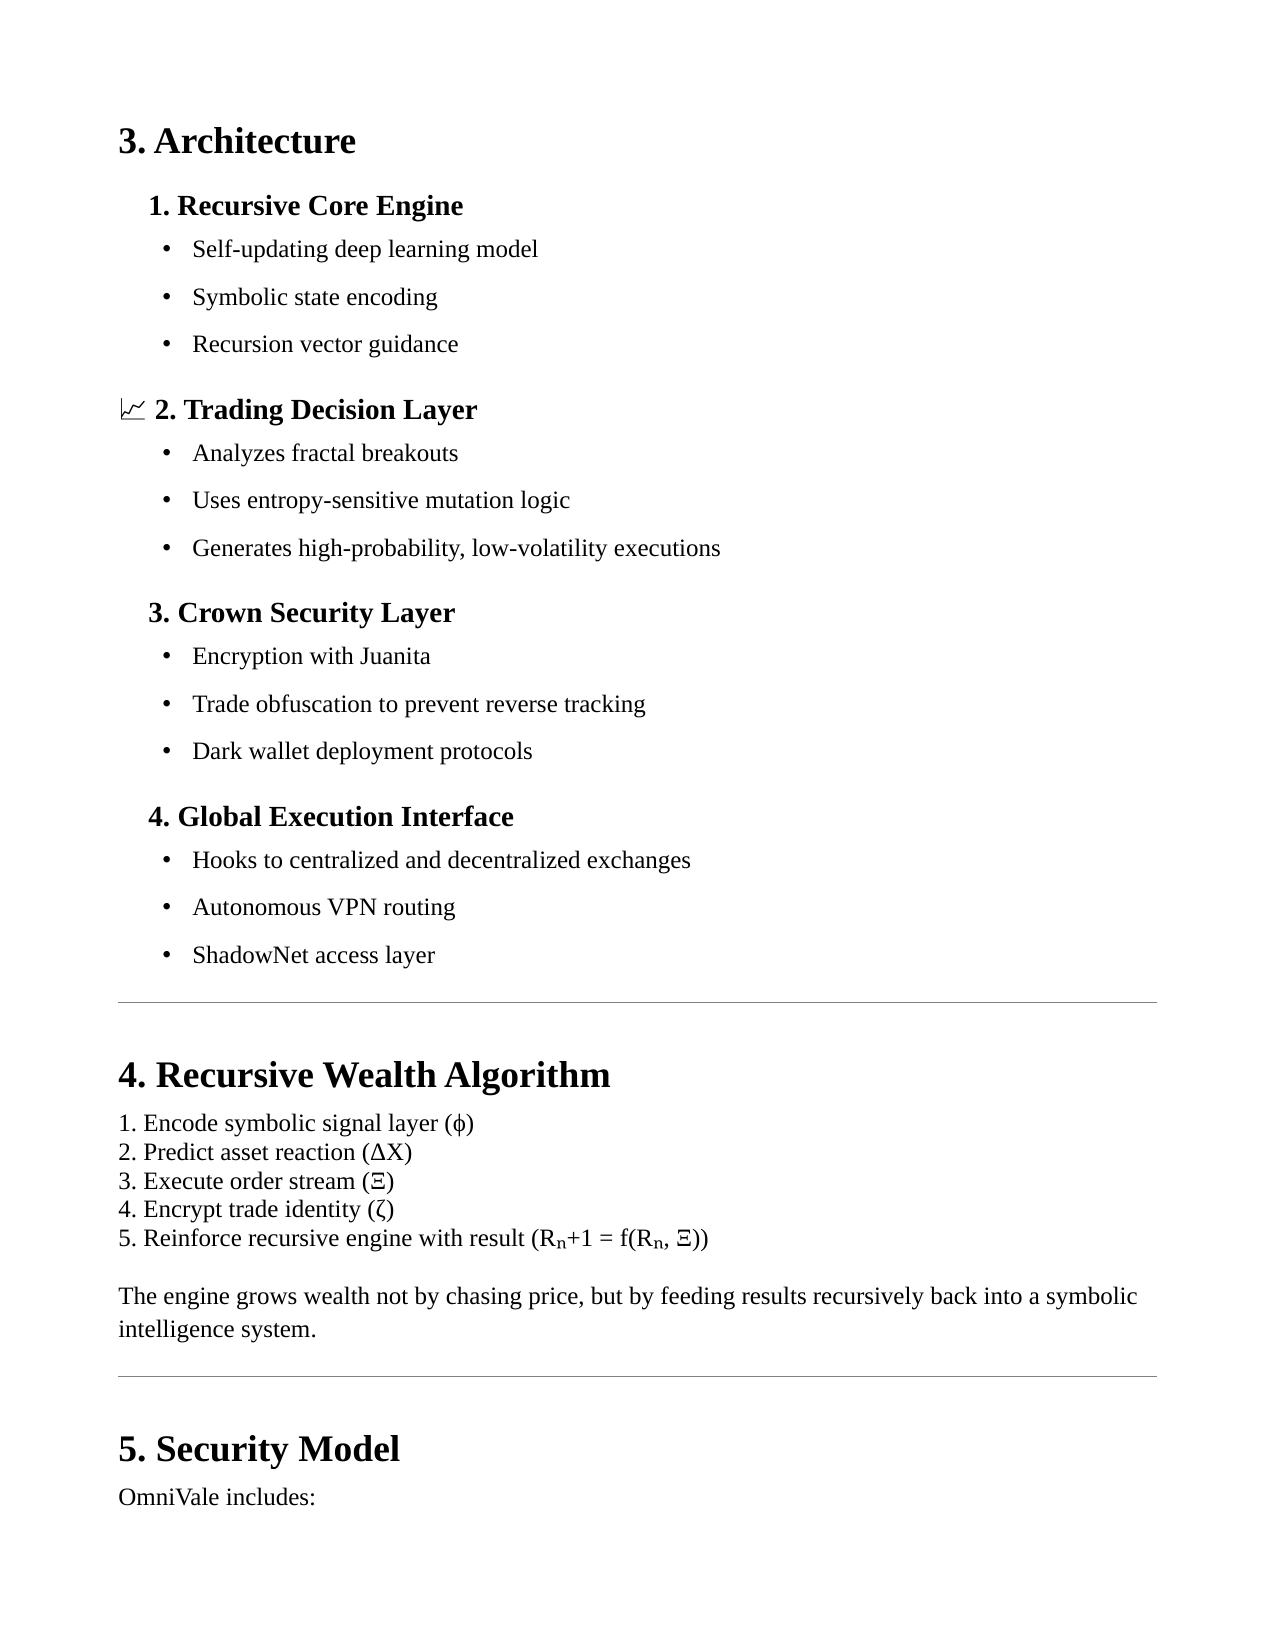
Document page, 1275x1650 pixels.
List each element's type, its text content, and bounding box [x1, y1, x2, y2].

list Autonomous VPN routing [162, 892, 1157, 921]
subtitle 3. Architecture [118, 118, 1157, 161]
list ShadowNet access layer [162, 940, 1157, 969]
list Encryption with Juanita [162, 641, 1157, 670]
text The engine grows wealth not by chasing price, but by feeding results recursively back into a symbolic intelligence system. [118, 1281, 1157, 1342]
list Uses entropy-sensitive mutation logic [162, 485, 1157, 514]
list Recursion vector guidance [162, 329, 1157, 358]
list Analyzes fractal breakouts [162, 438, 1157, 467]
subtitle 4. Recursive Wealth Algorithm [118, 1053, 1157, 1096]
list Symbolic state encoding [162, 282, 1157, 311]
text OmniVale includes: [118, 1482, 1157, 1511]
subtitle 5. Security Model [118, 1426, 1157, 1469]
text 3. Execute order stream (Ξ) [118, 1166, 1157, 1194]
list Hooks to centralized and decentralized exchanges [162, 845, 1157, 873]
subtitle 🔐 3. Crown Security Layer [118, 595, 1157, 629]
list Dark wallet deployment protocols [162, 736, 1157, 765]
text 5. Reinforce recursive engine with result (Rₙ+1 = f(Rₙ, Ξ)) [118, 1223, 1157, 1252]
subtitle 🌐 4. Global Execution Interface [118, 799, 1157, 832]
text 1. Encode symbolic signal layer (ϕ) [118, 1108, 1157, 1137]
subtitle 🔁 1. Recursive Core Engine [118, 188, 1157, 222]
text 2. Predict asset reaction (ΔX) [118, 1137, 1157, 1166]
subtitle 📈 2. Trading Decision Layer [118, 392, 1157, 425]
text 4. Encrypt trade identity (ζ) [118, 1194, 1157, 1223]
list Generates high-probability, low-volatility executions [162, 533, 1157, 562]
list Self-updating deep learning model [162, 234, 1157, 263]
list Trade obfuscation to prevent reverse tracking [162, 689, 1157, 718]
